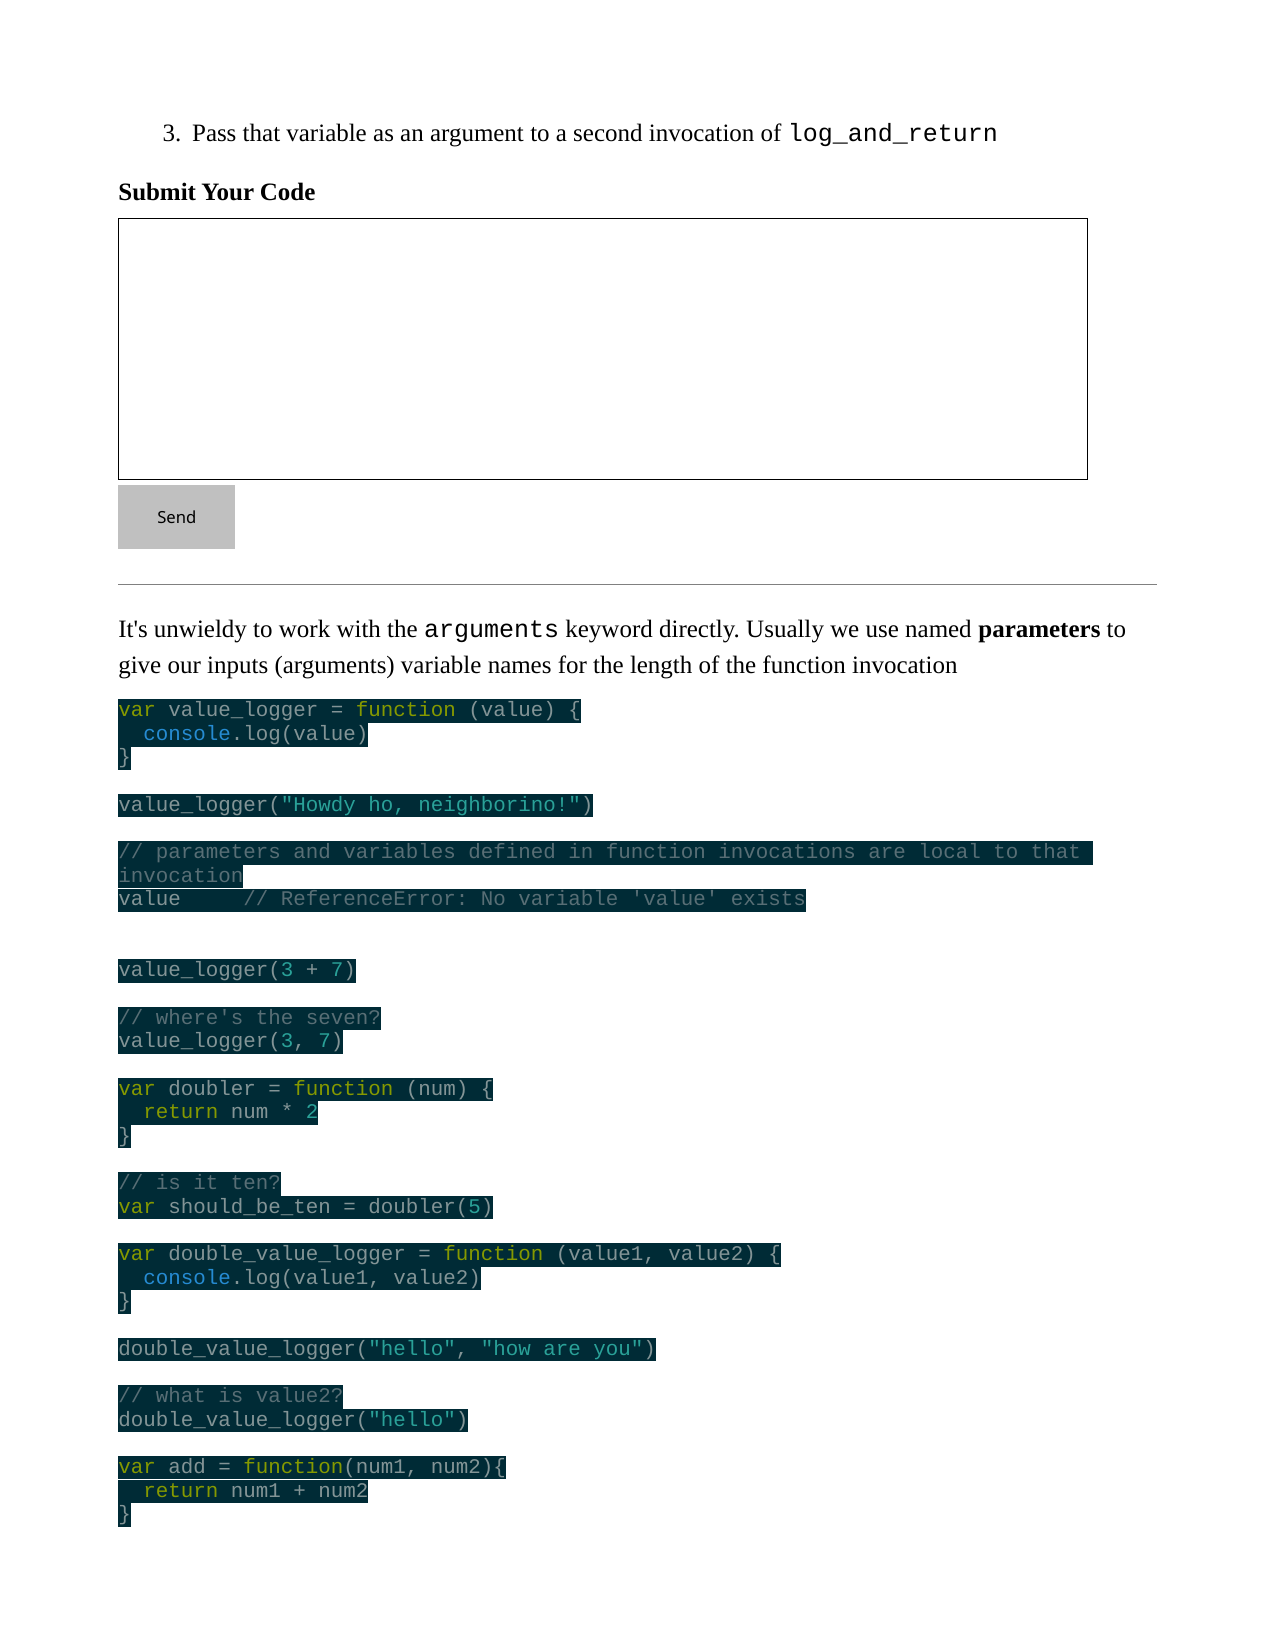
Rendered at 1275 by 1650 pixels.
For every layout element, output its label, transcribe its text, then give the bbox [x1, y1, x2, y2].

text var add = function(num1, num2){ [118, 1456, 1157, 1479]
text value_logger("Howdy ho, neighborino!") [118, 794, 1157, 817]
text console.log(value) [118, 723, 1157, 747]
text double_value_logger("hello", "how are you") [118, 1338, 1157, 1361]
text var value_logger = function (value) { [118, 699, 1157, 723]
text // what is value2? [118, 1385, 1157, 1409]
subtitle Submit Your Code [118, 177, 1157, 206]
text } [118, 1290, 1157, 1314]
list Pass that variable as an argument to a second invocation of log_and_return [162, 118, 1157, 149]
text console.log(value1, value2) [118, 1267, 1157, 1290]
text value // ReferenceError: No variable 'value' exists [118, 888, 1157, 912]
text } [118, 1503, 1157, 1527]
text var should_be_ten = doubler(5) [118, 1196, 1157, 1219]
text double_value_logger("hello") [118, 1409, 1157, 1432]
text value_logger(3 + 7) [118, 959, 1157, 983]
text // is it ten? [118, 1172, 1157, 1196]
text value_logger(3, 7) [118, 1030, 1157, 1054]
text // parameters and variables defined in function invocations are local to that invocation [118, 841, 1157, 888]
text var double_value_logger = function (value1, value2) { [118, 1243, 1157, 1267]
text // where's the seven? [118, 1007, 1157, 1030]
text return num * 2 [118, 1101, 1157, 1125]
text } [118, 1125, 1157, 1148]
text var doubler = function (num) { [118, 1078, 1157, 1101]
text } [118, 747, 1157, 770]
text It's unwieldy to work with the arguments keyword directly. Usually we use named parameters to give our inputs (arguments) variable names for the length of the function invocation [118, 614, 1157, 679]
text return num1 + num2 [118, 1479, 1157, 1503]
